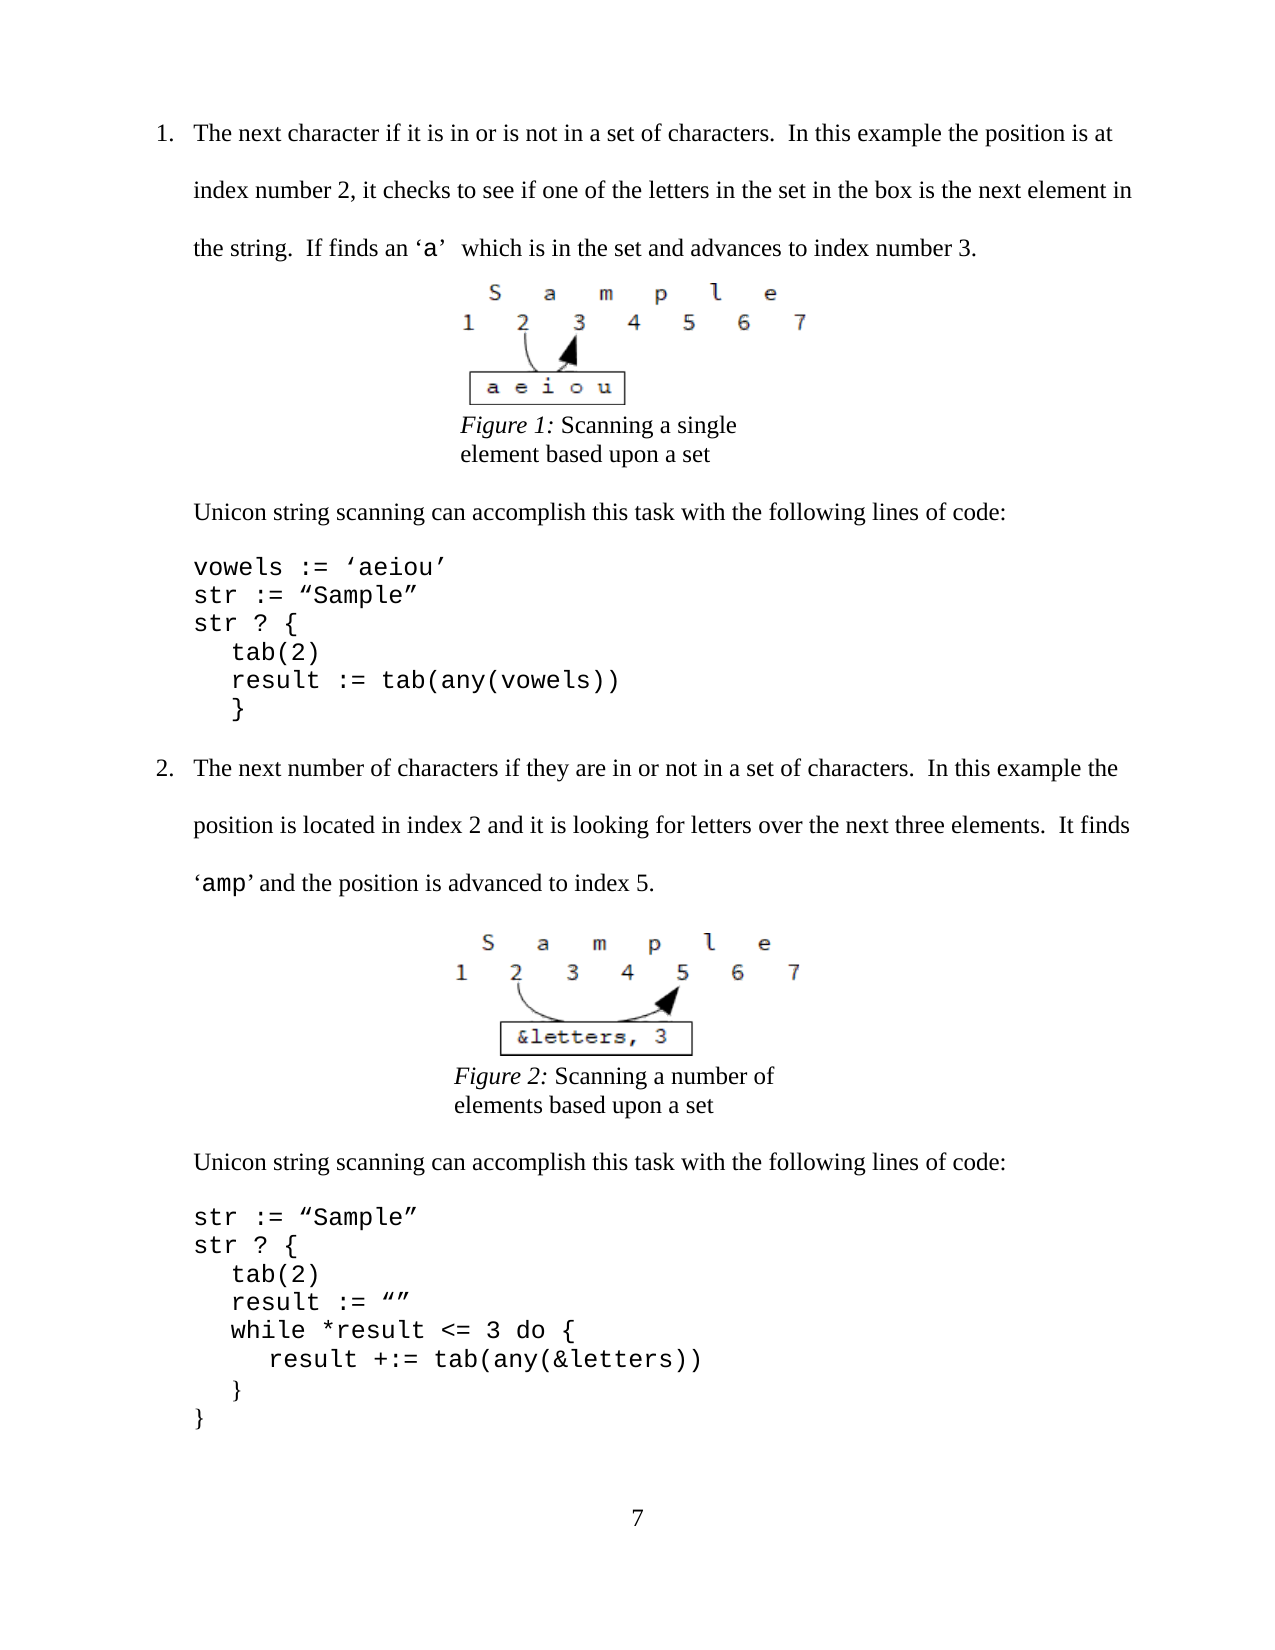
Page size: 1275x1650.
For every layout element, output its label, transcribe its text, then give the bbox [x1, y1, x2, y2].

list tab(2) [193, 639, 1157, 668]
list while *result <= 3 do { [193, 1318, 1157, 1346]
list result := “” [193, 1290, 1157, 1318]
list Unicon string scanning can accomplish this task with the following lines of code: [156, 921, 1157, 1176]
picture [460, 283, 806, 405]
list str := “Sample” [156, 583, 1157, 611]
list vowels := ‘aeiou’ [156, 554, 1157, 583]
list } [193, 696, 1157, 724]
picture [453, 933, 800, 1056]
list } [193, 1375, 1157, 1403]
list str ? { [156, 1233, 1157, 1261]
list result := tab(any(vowels)) [193, 668, 1157, 696]
list Figure 2: Scanning a number of elements based upon a set [454, 1056, 799, 1118]
list The next character if it is in or is not in a set of characters. In this example the position is at index number 2, it checks to see if one of the letters in the set in the box is the next element in the string. If finds an ‘a’ which is in the set and advances to index number 3. [156, 118, 1157, 264]
list Figure 1: Scanning a single element based upon a set [460, 405, 805, 468]
list Unicon string scanning can accomplish this task with the following lines of code: [156, 295, 1157, 526]
list str ? { [156, 611, 1157, 639]
list The next number of characters if they are in or not in a set of characters. In this example the position is located in index 2 and it is looking for letters over the next three elements. It finds ‘amp’ and the position is advanced to index 5. [156, 753, 1157, 898]
list str := “Sample” [156, 1205, 1157, 1233]
list } [118, 1403, 1157, 1432]
list tab(2) [193, 1261, 1157, 1290]
list result +:= tab(any(&letters)) [231, 1346, 1157, 1375]
list [460, 271, 805, 283]
